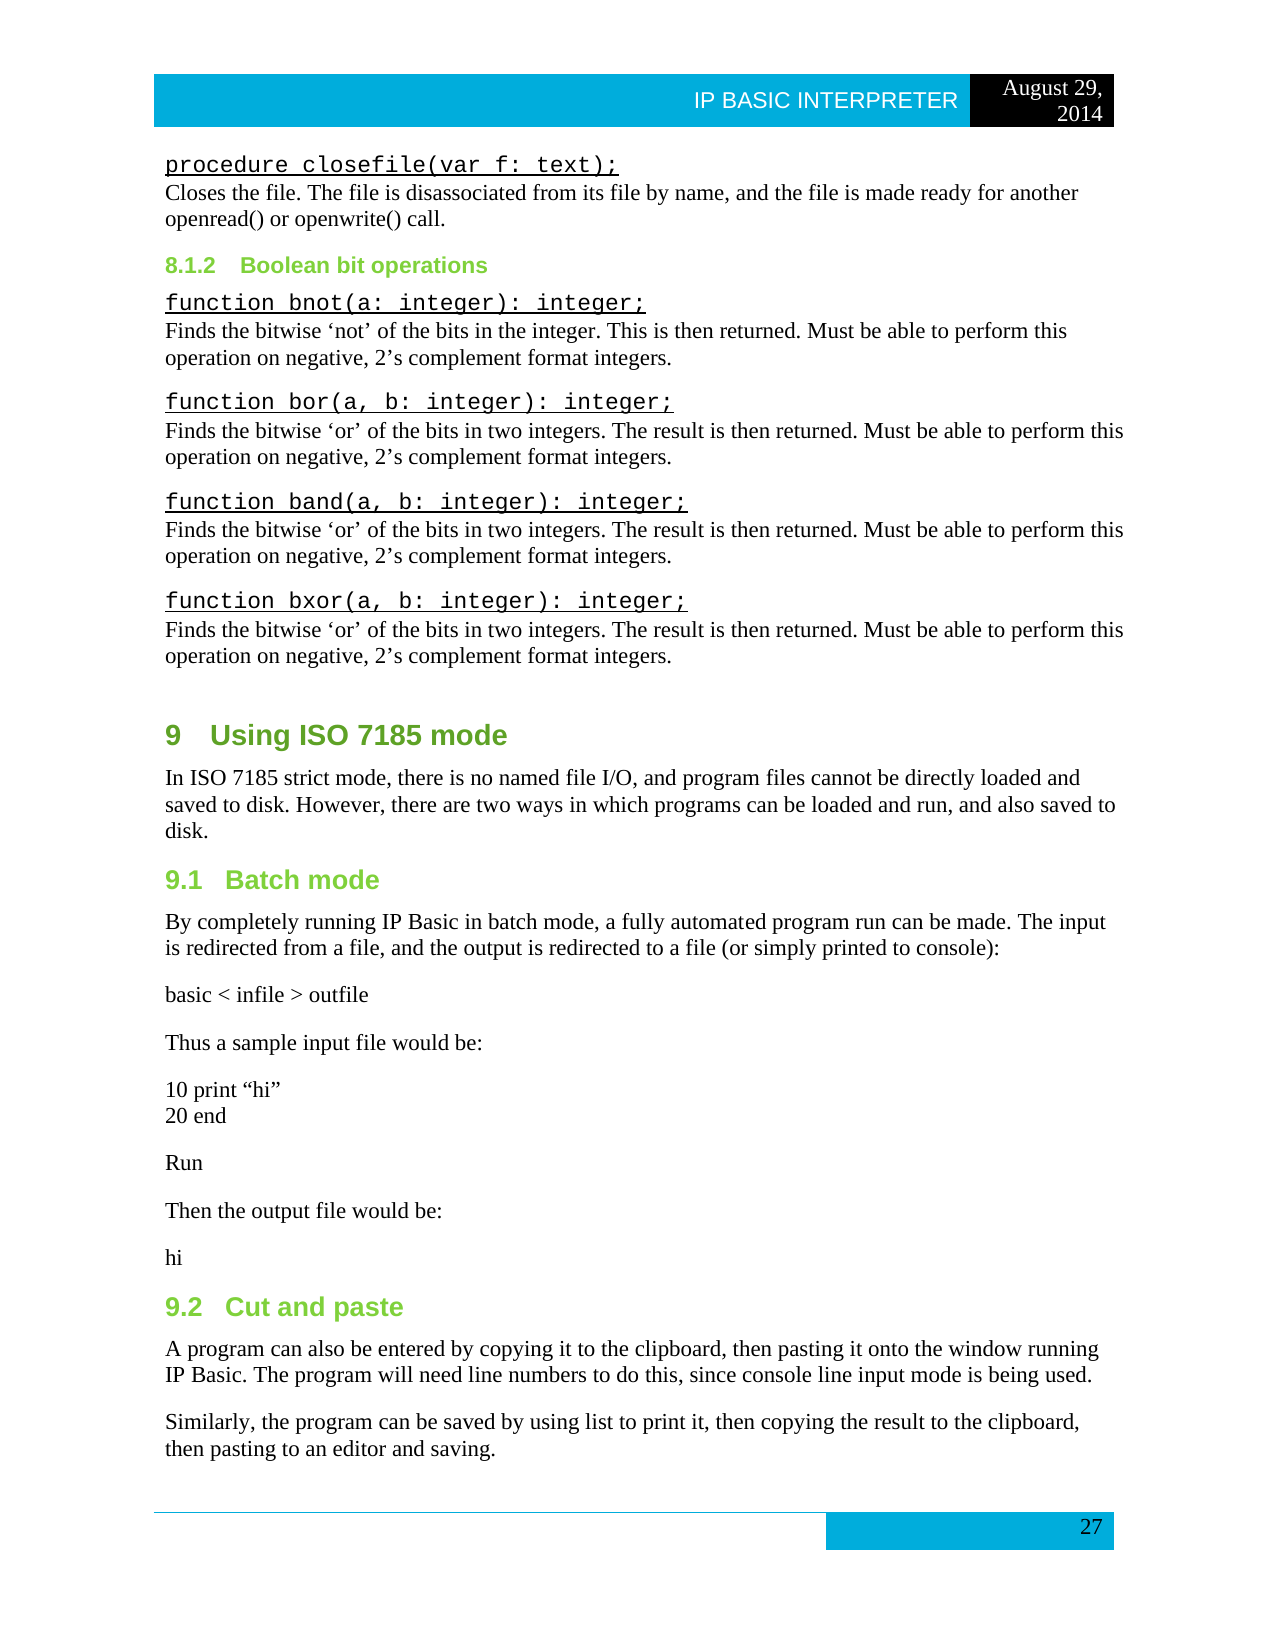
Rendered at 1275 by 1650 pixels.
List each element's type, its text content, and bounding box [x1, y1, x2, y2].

text By completely running IP Basic in batch mode, a fully automated program run can be made. The input is redirected from a file, and the output is redirected to a file (or simply printed to console): [165, 908, 1125, 961]
subtitle Cut and paste [165, 1291, 1125, 1322]
text Thus a sample input file would be: [165, 1029, 1125, 1055]
text Finds the bitwise ‘or’ of the bits in two integers. The result is then returned. Must be able to perform this operation on negative, 2’s complement format integers. [165, 417, 1125, 469]
text Then the output file would be: [165, 1197, 1125, 1223]
text Finds the bitwise ‘or’ of the bits in two integers. The result is then returned. Must be able to perform this operation on negative, 2’s complement format integers. [165, 616, 1125, 668]
text function band(a, b: integer): integer; [165, 490, 1125, 516]
subtitle Using ISO 7185 mode [165, 718, 1125, 752]
text A program can also be entered by copying it to the clipboard, then pasting it onto the window running IP Basic. The program will need line numbers to do this, since console line input mode is being used. [165, 1335, 1125, 1387]
text Run [165, 1149, 1125, 1176]
text In ISO 7185 strict mode, there is no named file I/O, and program files cannot be directly loaded and saved to disk. However, there are two ways in which programs can be loaded and run, and also saved to disk. [165, 764, 1125, 843]
text Finds the bitwise ‘or’ of the bits in two integers. The result is then returned. Must be able to perform this operation on negative, 2’s complement format integers. [165, 516, 1125, 569]
subtitle Batch mode [165, 864, 1125, 896]
text Finds the bitwise ‘not’ of the bits in the integer. This is then returned. Must be able to perform this operation on negative, 2’s complement format integers. [165, 317, 1125, 370]
text function bor(a, b: integer): integer; [165, 391, 1125, 417]
text Similarly, the program can be saved by using list to print it, then copying the result to the clipboard, then pasting to an editor and saving. [165, 1408, 1125, 1461]
text 20 end [165, 1102, 1125, 1129]
text 10 print “hi” [165, 1076, 1125, 1102]
text Closes the file. The file is disassociated from its file by name, and the file is made ready for another openread() or openwrite() call. [165, 179, 1125, 232]
text function bxor(a, b: integer): integer; [165, 590, 1125, 616]
text basic < infile > outfile [165, 982, 1125, 1008]
text procedure closefile(var f: text); [165, 153, 1125, 179]
text function bnot(a: integer): integer; [165, 291, 1125, 317]
subtitle Boolean bit operations [165, 252, 1125, 279]
text hi [165, 1244, 1125, 1270]
